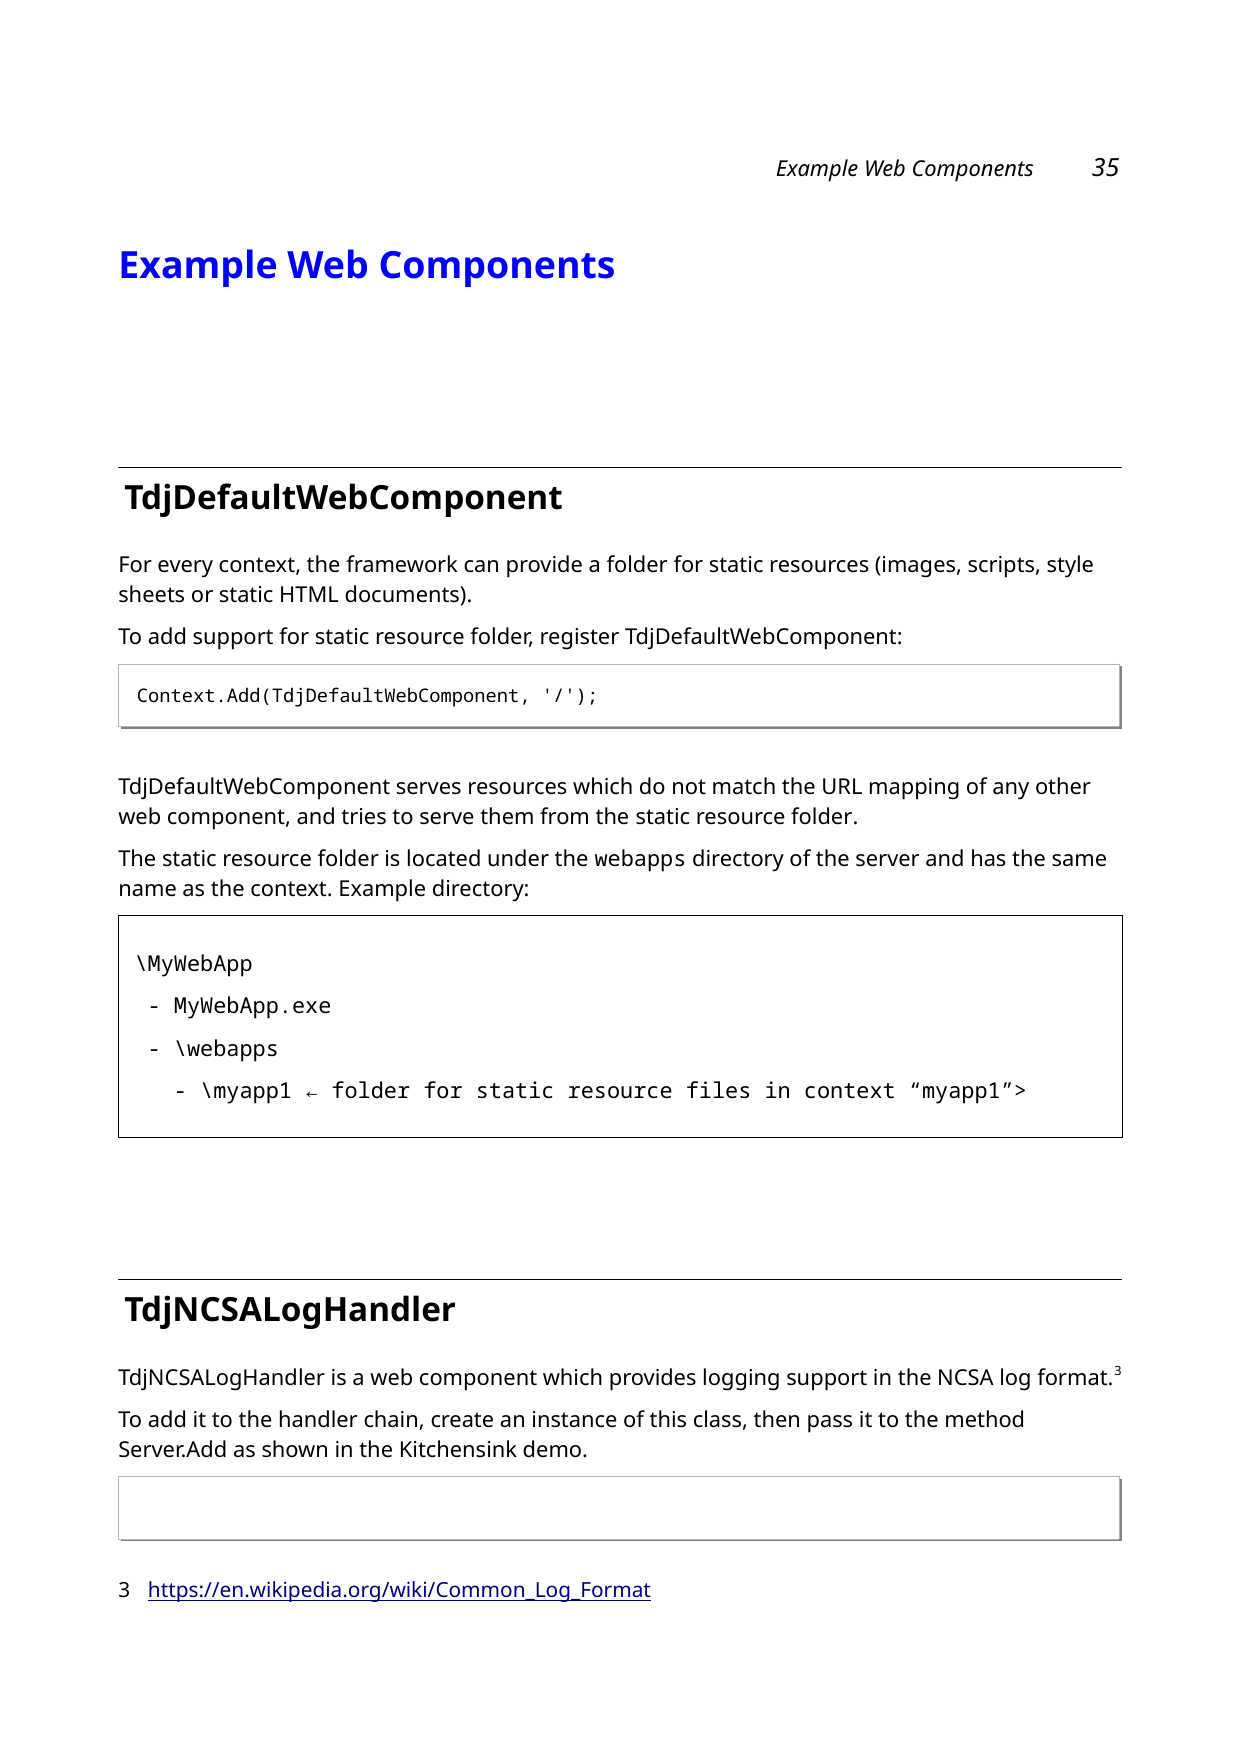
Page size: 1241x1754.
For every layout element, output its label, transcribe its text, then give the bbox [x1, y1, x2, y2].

text - \myapp1 ← folder for static resource files in context “myapp1”> [119, 1072, 1122, 1137]
text - MyWebApp.exe [119, 987, 1122, 1020]
subtitle TdjDefaultWebComponent [118, 468, 1122, 525]
subtitle TdjNCSALogHandler [118, 1280, 1122, 1338]
text TdjNCSALogHandler is a web component which provides logging support in the NCSA log format. [118, 1362, 1122, 1392]
text To add support for static resource folder, register TdjDefaultWebComponent: [118, 621, 1122, 651]
subtitle Example Web Components [118, 238, 1122, 289]
text https://en.wikipedia.org/wiki/Common_Log_Format [118, 1576, 1122, 1604]
text Context.Add(TdjDefaultWebComponent, '/'); [119, 665, 1119, 726]
text TdjDefaultWebComponent serves resources which do not match the URL mapping of any other web component, and tries to serve them from the static resource folder. [118, 771, 1122, 831]
text For every context, the framework can provide a folder for static resources (images, scripts, style sheets or static HTML documents). [118, 549, 1122, 609]
text \MyWebApp [119, 916, 1122, 978]
text - \webapps [119, 1029, 1122, 1062]
text To add it to the handler chain, create an instance of this class, then pass it to the method Server.Add as shown in the Kitchensink demo. [118, 1404, 1122, 1464]
text The static resource folder is located under the webapps directory of the server and has the same name as the context. Example directory: [118, 843, 1122, 903]
